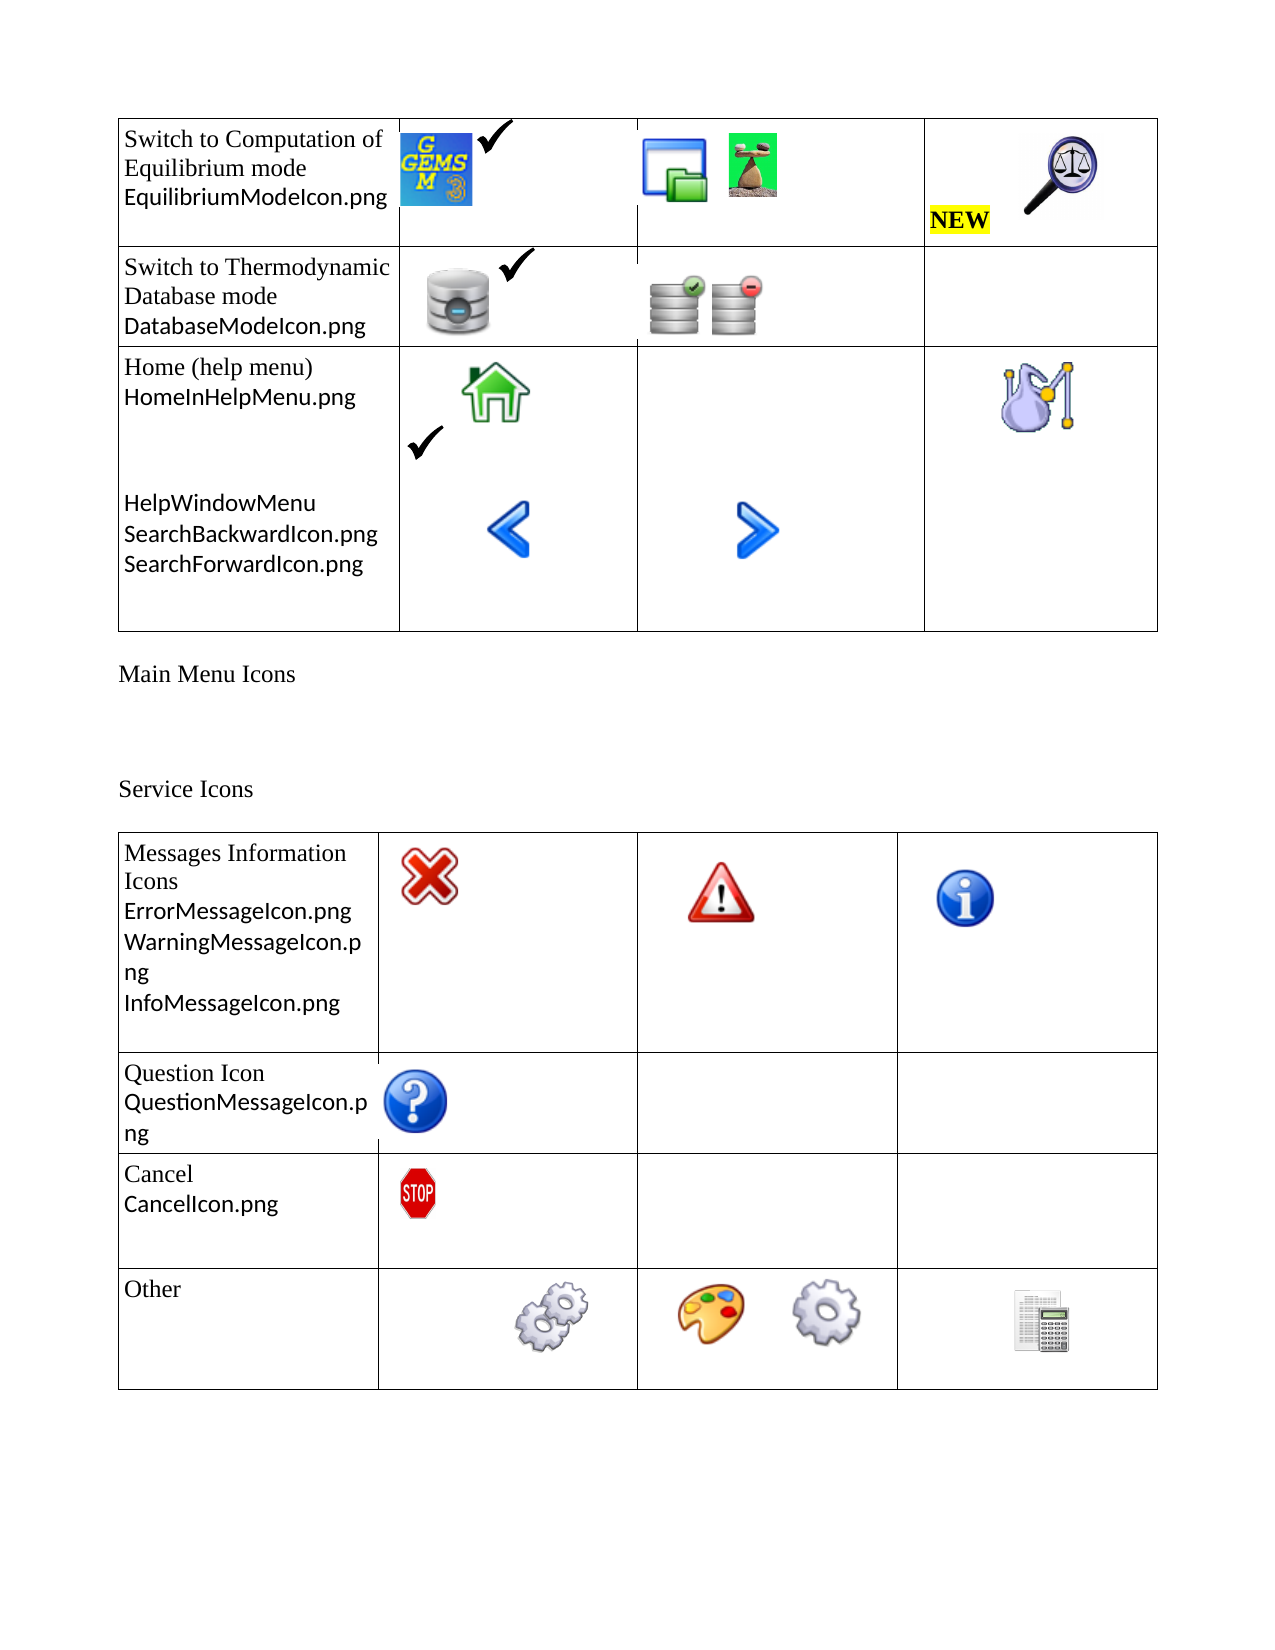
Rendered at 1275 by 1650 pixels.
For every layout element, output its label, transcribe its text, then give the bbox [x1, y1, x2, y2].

table_header [898, 935, 1157, 1052]
table_cell [898, 1269, 1157, 1288]
table_cell [898, 1053, 1157, 1153]
table_header [638, 929, 897, 1052]
table_header [898, 833, 1157, 934]
picture [379, 1066, 452, 1138]
picture [1001, 362, 1074, 434]
picture [394, 840, 466, 913]
table_cell [379, 1269, 637, 1388]
table_cell [638, 347, 924, 482]
table_cell [638, 119, 924, 246]
table_cell [638, 1349, 897, 1388]
table_cell [638, 1154, 897, 1268]
picture [472, 493, 545, 566]
table_cell NEW [925, 119, 1157, 246]
picture [1005, 1288, 1070, 1353]
table_cell [925, 247, 1157, 346]
picture [728, 133, 777, 197]
table_header [638, 833, 897, 928]
picture [638, 266, 711, 338]
table_cell Home (help menu) HomeInHelpMenu.png [119, 347, 399, 482]
text Main Menu Icons [118, 659, 1157, 688]
picture [422, 267, 495, 339]
table_cell [638, 1269, 897, 1348]
table_cell Question Icon QuestionMessageIcon.png [119, 1053, 378, 1153]
table_cell [379, 1154, 637, 1268]
table_cell Switch to Computation of Equilibrium mode EquilibriumModeIcon.png [119, 119, 399, 246]
table_cell [1071, 1289, 1157, 1352]
table_cell  [400, 347, 637, 482]
table_header [379, 833, 637, 1052]
table_header Messages Information Icons ErrorMessageIcon.png WarningMessageIcon.png InfoMessageIcon.png [119, 833, 378, 1052]
table_cell [379, 1053, 637, 1153]
table_cell [898, 1289, 1004, 1352]
picture [791, 1276, 863, 1349]
table_cell Other [119, 1269, 378, 1388]
picture [400, 1168, 436, 1219]
table_cell [638, 1053, 897, 1153]
picture [510, 1275, 594, 1359]
picture [712, 267, 768, 339]
picture [460, 357, 532, 429]
table_cell [925, 347, 1157, 482]
text Service Icons [118, 774, 1157, 803]
picture [400, 133, 473, 206]
picture [675, 1278, 748, 1351]
table_cell HelpWindowMenu SearchBackwardIcon.png SearchForwardIcon.png [119, 482, 399, 631]
picture [929, 862, 1002, 935]
table_cell  [400, 247, 637, 346]
table_cell  [400, 119, 637, 246]
picture [638, 132, 711, 204]
table_cell [925, 482, 1157, 631]
table_cell [898, 1154, 1157, 1268]
table_cell Cancel CancelIcon.png [119, 1154, 378, 1268]
table_cell Switch to Thermodynamic Database mode DatabaseModeIcon.png [119, 247, 399, 346]
table_cell [638, 482, 924, 631]
table_cell [400, 482, 637, 631]
picture [1018, 133, 1104, 220]
picture [685, 856, 758, 929]
table_cell [638, 247, 924, 346]
table_cell [898, 1353, 1157, 1388]
picture [722, 494, 795, 567]
